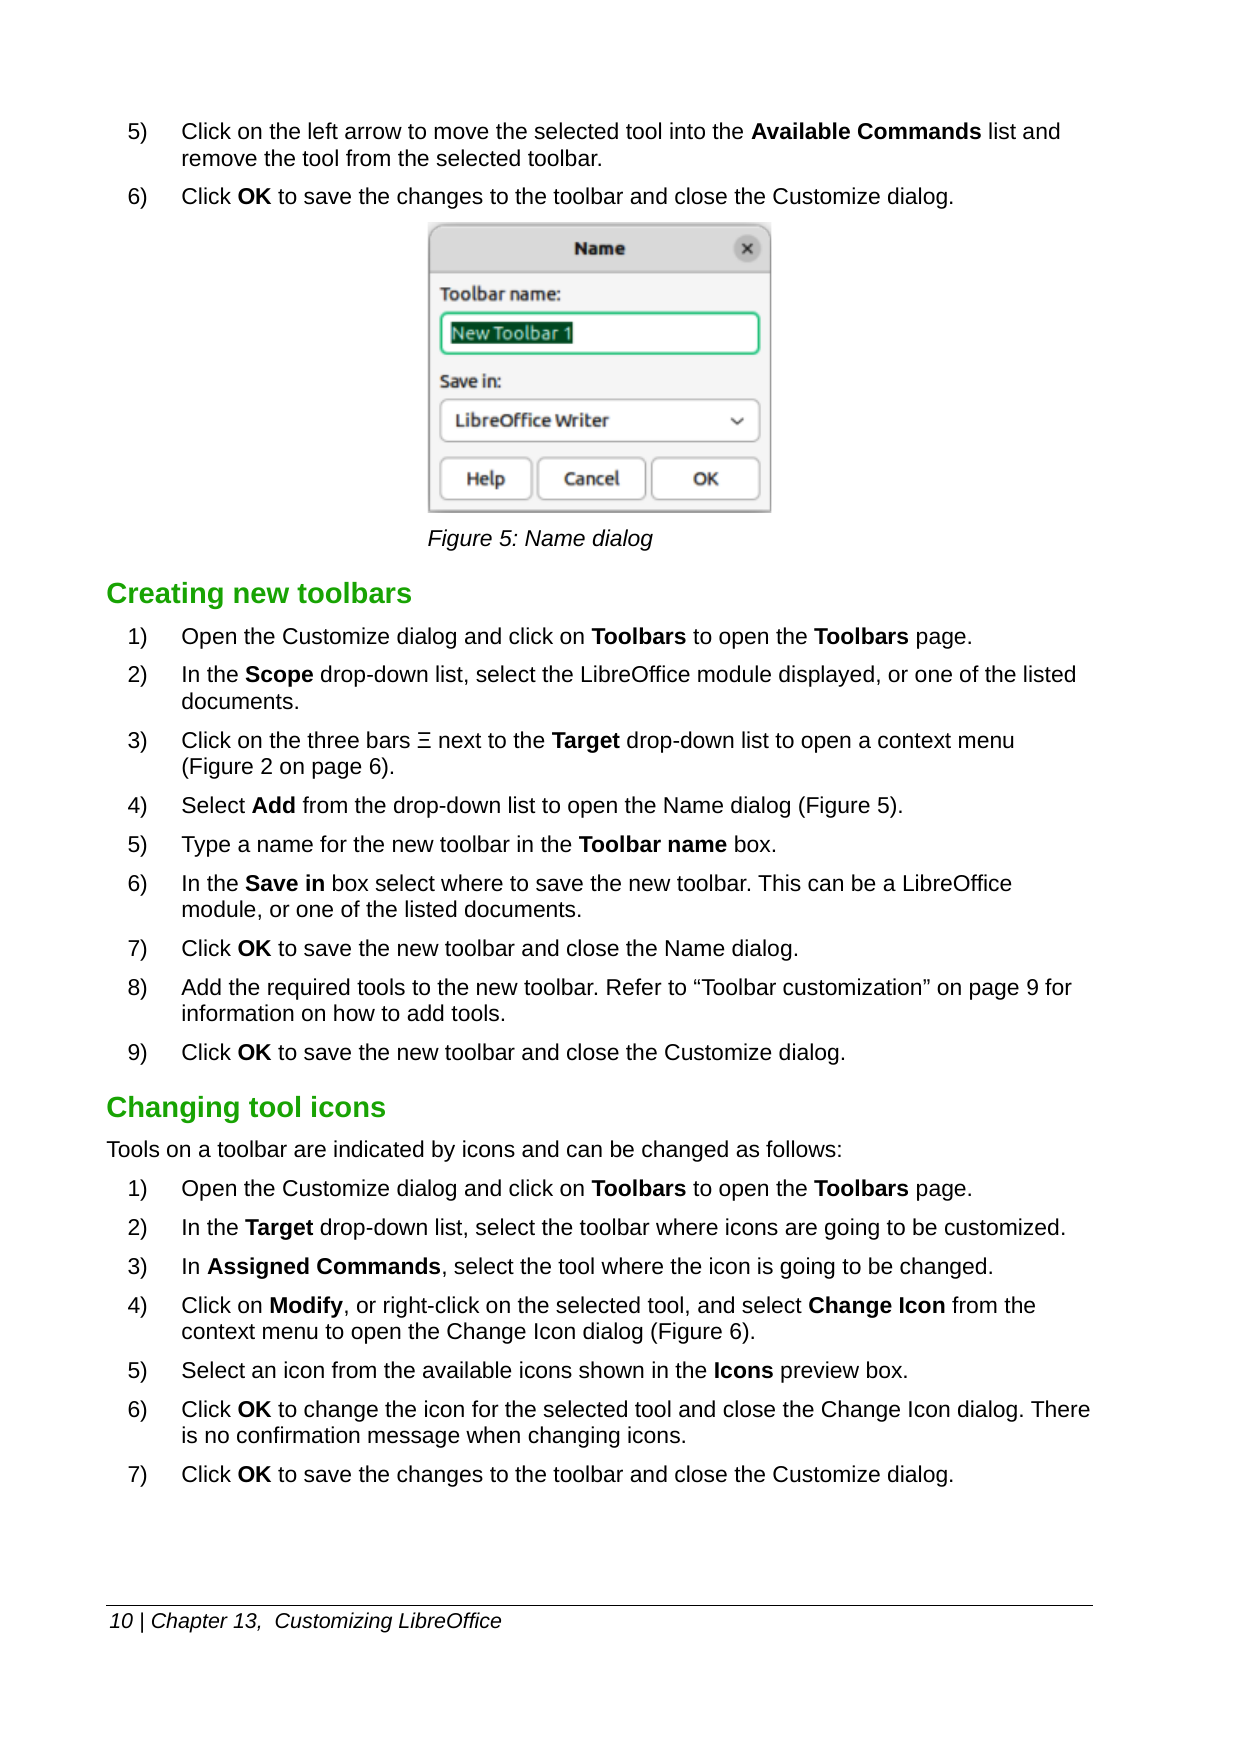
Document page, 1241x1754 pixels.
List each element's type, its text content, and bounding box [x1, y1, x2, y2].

list Click OK to save the new toolbar and close the Name dialog. [148, 935, 1093, 961]
list Add the required tools to the new toolbar. Refer to “Toolbar customization” on page 9 for information on how to add tools. [148, 974, 1093, 1026]
list In the Target drop‑down list, select the toolbar where icons are going to be customized. [148, 1214, 1093, 1240]
list Click on Modify, or right-click on the selected tool, and select Change Icon from the context menu to open the Change Icon dialog (Figure 6). [148, 1292, 1093, 1344]
text Tools on a toolbar are indicated by icons and can be changed as follows: [106, 1136, 1093, 1163]
list Select Add from the drop‑down list to open the Name dialog (Figure 5). [148, 792, 1093, 818]
list Type a name for the new toolbar in the Toolbar name box. [148, 831, 1093, 857]
list Click OK to change the icon for the selected tool and close the Change Icon dialog. There is no confirmation message when changing icons. [148, 1396, 1093, 1448]
list Click on the three bars Ξ next to the Target drop‑down list to open a context menu (Figure 2 on page 6). [148, 727, 1093, 779]
subtitle Changing tool icons [106, 1090, 1093, 1124]
list In the Save in box select where to save the new toolbar. This can be a LibreOffice module, or one of the listed documents. [148, 869, 1093, 922]
list Click OK to save the new toolbar and close the Customize dialog. [148, 1039, 1093, 1065]
subtitle Creating new toolbars [106, 577, 1093, 610]
list In Assigned Commands, select the tool where the icon is going to be changed. [148, 1253, 1093, 1279]
list Select an icon from the available icons shown in the Icons preview box. [148, 1357, 1093, 1383]
list Open the Customize dialog and click on Toolbars to open the Toolbars page. [148, 623, 1093, 649]
list Click OK to save the changes to the toolbar and close the Customize dialog. [148, 183, 1093, 210]
picture [427, 222, 772, 513]
list Open the Customize dialog and click on Toolbars to open the Toolbars page. [148, 1175, 1093, 1201]
list In the Scope drop‑down list, select the LibreOffice module displayed, or one of the listed documents. [148, 661, 1093, 714]
text Figure 5: Name dialog [427, 525, 771, 552]
list Click OK to save the changes to the toolbar and close the Customize dialog. [148, 1461, 1093, 1487]
list Click on the left arrow to move the selected tool into the Available Commands list and remove the tool from the selected toolbar. [148, 118, 1093, 171]
